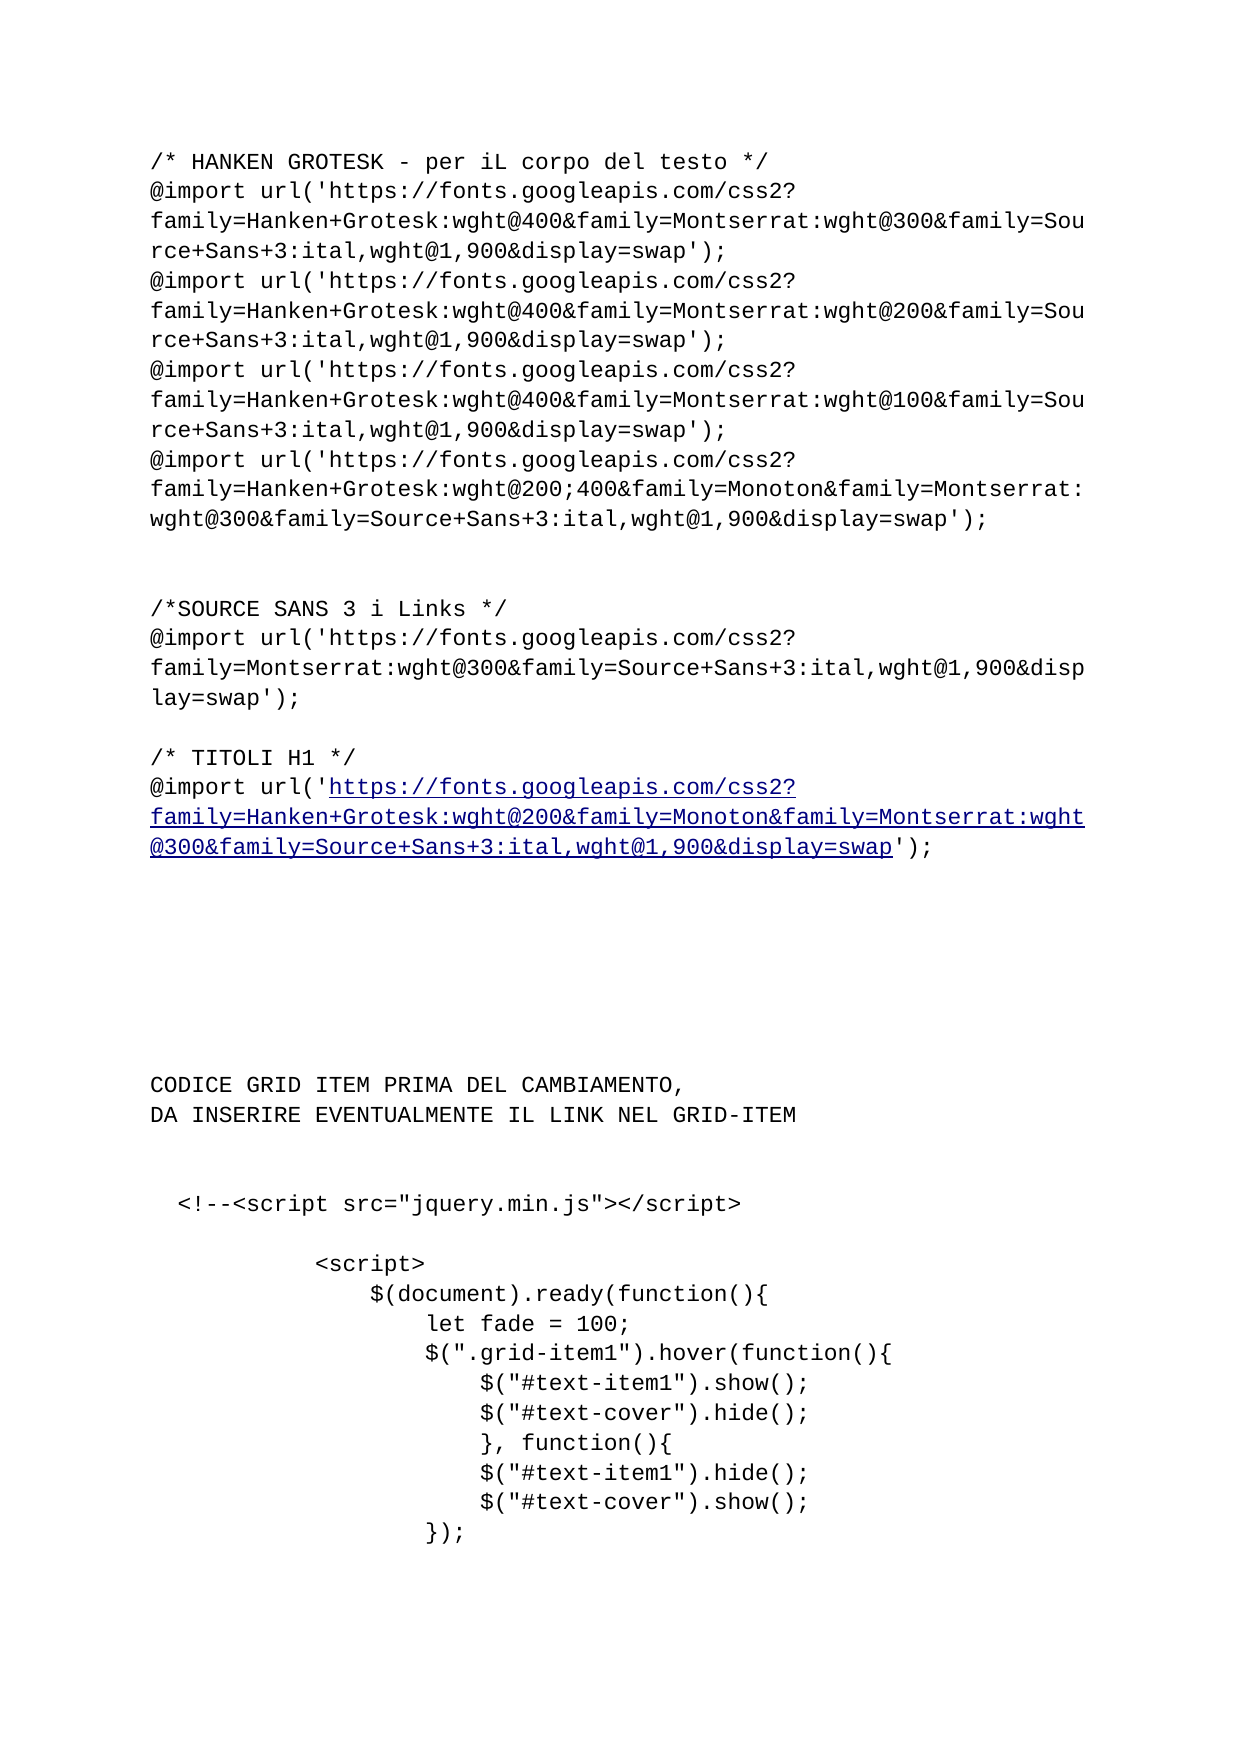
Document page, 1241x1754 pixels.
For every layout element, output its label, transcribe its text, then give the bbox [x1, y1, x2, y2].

text $("#text-cover").show(); [150, 1491, 1090, 1517]
text $("#text-item1").hide(); [150, 1461, 1090, 1487]
text @import url('https://fonts.googleapis.com/css2?family=Hanken+Grotesk:wght@400&family=Montserrat:wght@200&family=Source+Sans+3:ital,wght@1,900&display=swap'); [150, 269, 1090, 355]
text <script> [150, 1252, 1090, 1278]
text @import url('https://fonts.googleapis.com/css2?family=Hanken+Grotesk:wght@400&family=Montserrat:wght@300&family=Source+Sans+3:ital,wght@1,900&display=swap'); [150, 180, 1090, 265]
text @import url('https://fonts.googleapis.com/css2?family=Hanken+Grotesk:wght@200&family=Monoton&family=Montserrat:wght@300&family=Source+Sans+3:ital,wght@1,900&display=swap'); [150, 776, 1090, 861]
text $(document).ready(function(){ [150, 1282, 1090, 1308]
text /* HANKEN GROTESK - per iL corpo del testo */ [150, 150, 1090, 176]
text $("#text-item1").show(); [150, 1371, 1090, 1397]
text }, function(){ [150, 1431, 1090, 1457]
text CODICE GRID ITEM PRIMA DEL CAMBIAMENTO, [150, 1073, 1090, 1099]
text @import url('https://fonts.googleapis.com/css2?family=Hanken+Grotesk:wght@400&family=Montserrat:wght@100&family=Source+Sans+3:ital,wght@1,900&display=swap'); [150, 358, 1090, 444]
text $(".grid-item1").hover(function(){ [150, 1342, 1090, 1368]
text /*SOURCE SANS 3 i Links */ [150, 597, 1090, 623]
text }); [150, 1520, 1090, 1546]
text @import url('https://fonts.googleapis.com/css2?family=Hanken+Grotesk:wght@200;400&family=Monoton&family=Montserrat:wght@300&family=Source+Sans+3:ital,wght@1,900&display=swap'); [150, 448, 1090, 533]
text @import url('https://fonts.googleapis.com/css2?family=Montserrat:wght@300&family=Source+Sans+3:ital,wght@1,900&display=swap'); [150, 627, 1090, 712]
text DA INSERIRE EVENTUALMENTE IL LINK NEL GRID-ITEM [150, 1103, 1090, 1129]
text $("#text-cover").hide(); [150, 1401, 1090, 1427]
text let fade = 100; [150, 1312, 1090, 1338]
text <!--<script src="jquery.min.js"></script> [150, 1193, 1090, 1219]
text /* TITOLI H1 */ [150, 746, 1090, 772]
